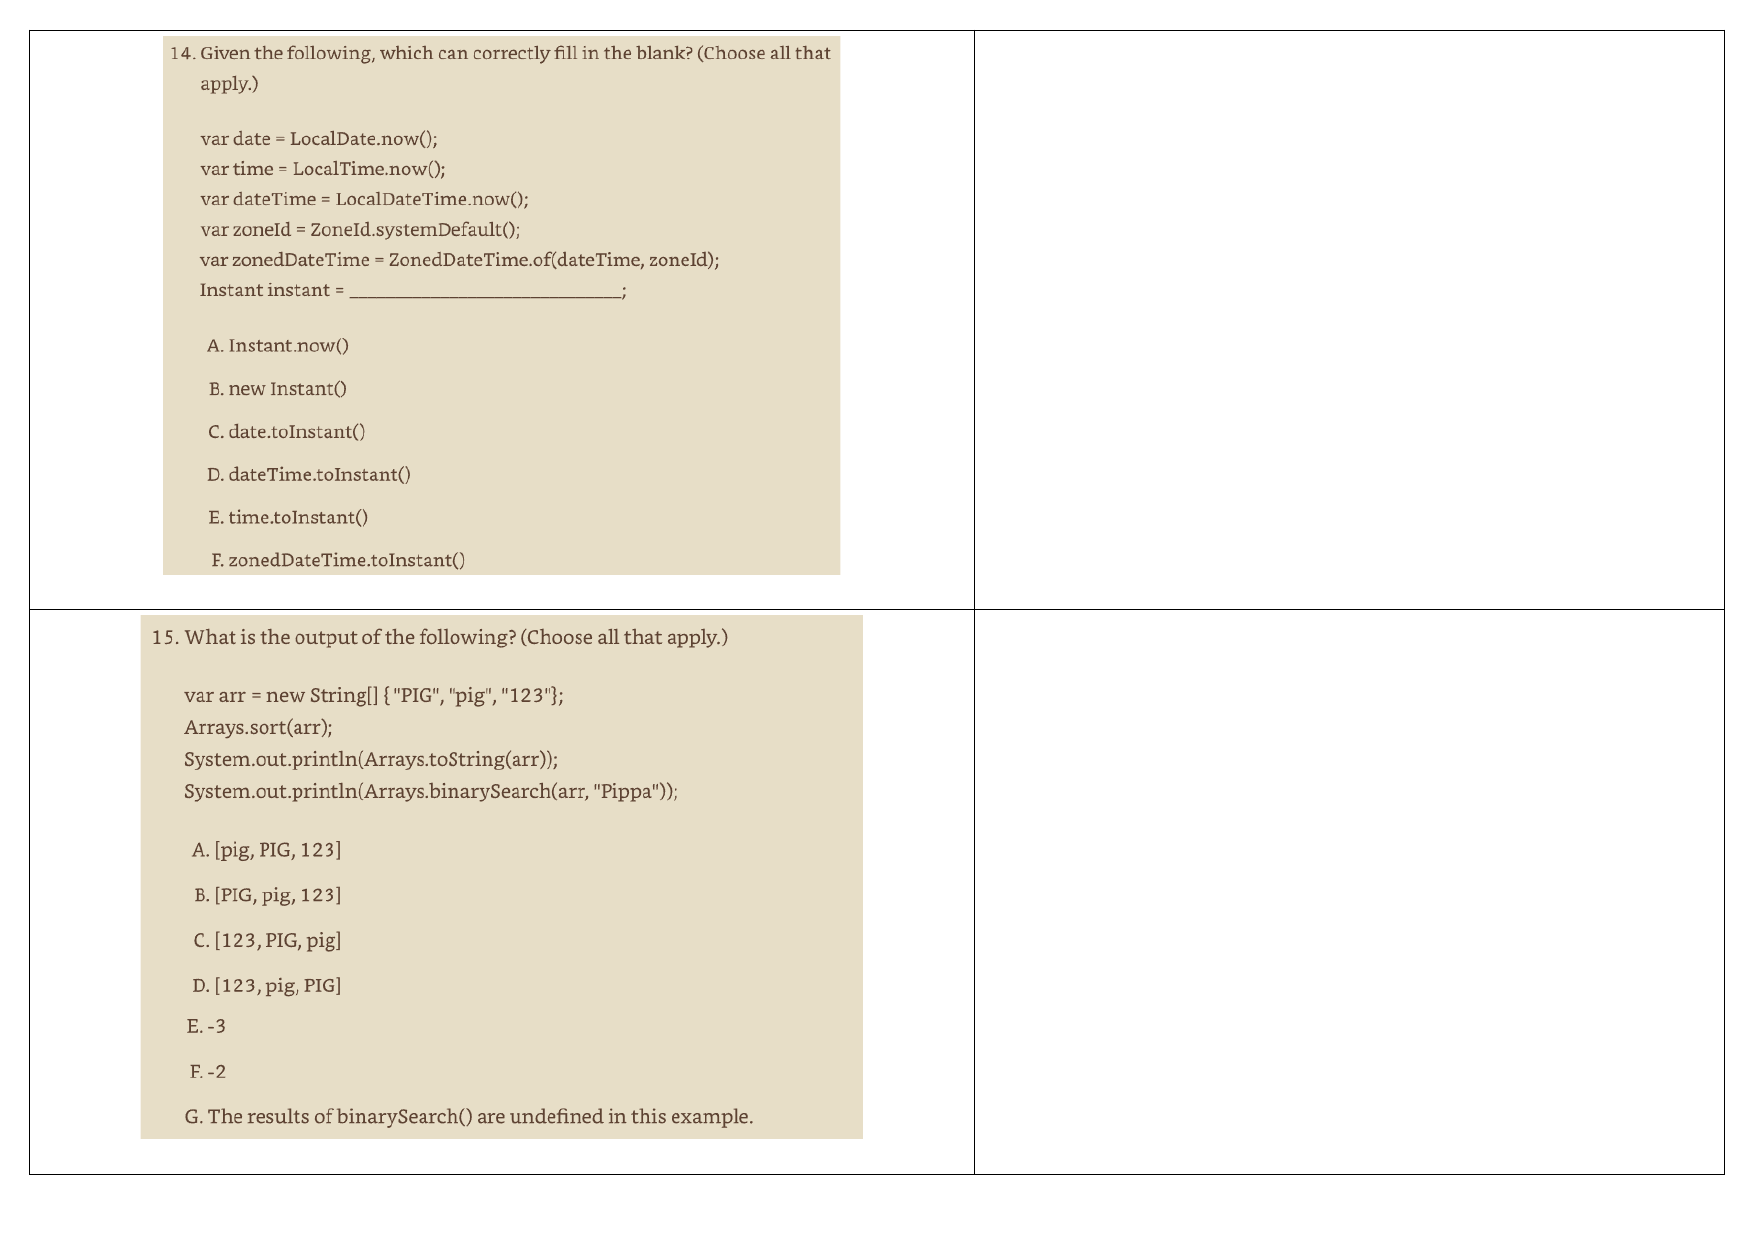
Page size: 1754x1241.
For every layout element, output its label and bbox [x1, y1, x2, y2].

picture [163, 36, 841, 575]
table_cell [975, 610, 1724, 1173]
table_cell [30, 610, 974, 1173]
table_cell [30, 31, 974, 609]
table_cell [975, 31, 1724, 609]
picture [140, 615, 863, 1139]
